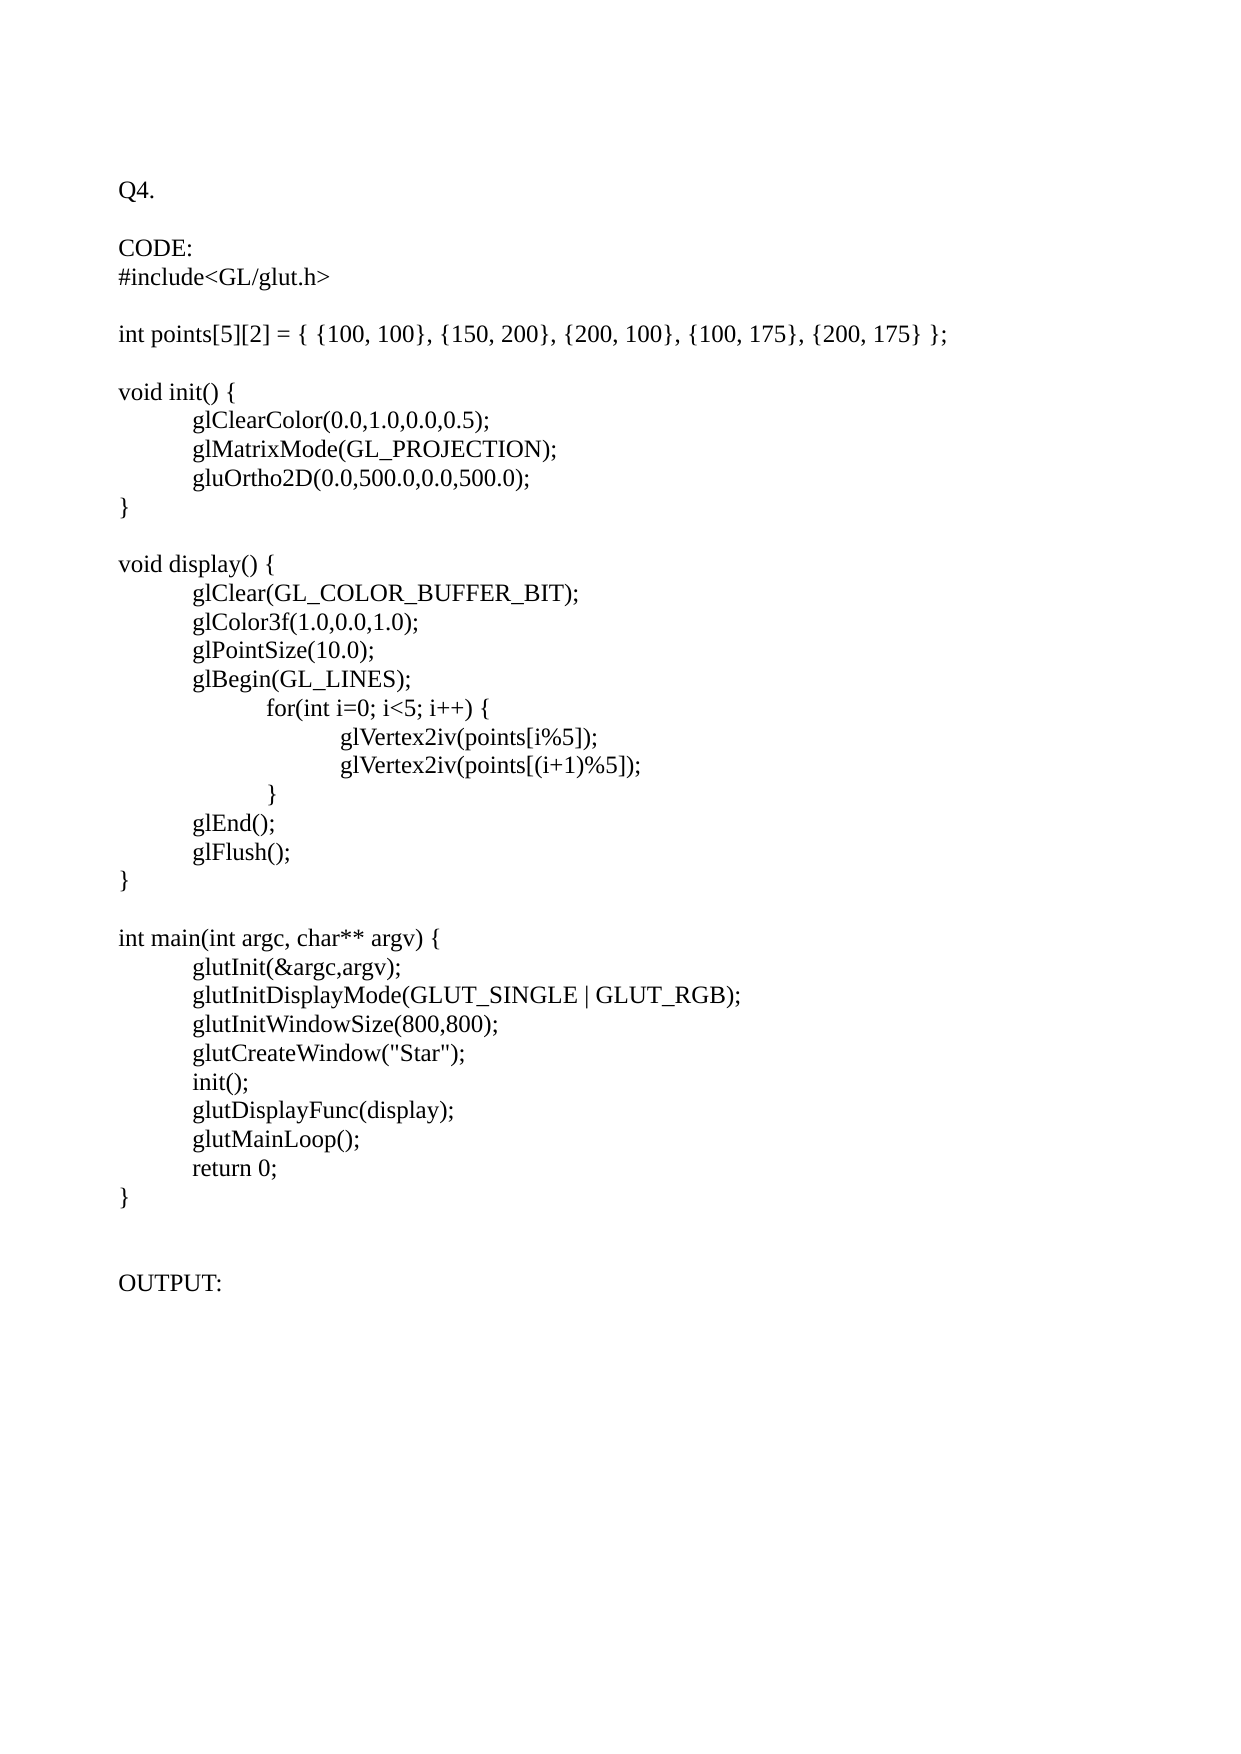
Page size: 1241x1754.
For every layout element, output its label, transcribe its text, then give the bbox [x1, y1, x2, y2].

text glBegin(GL_LINES); [118, 664, 1122, 693]
text glEnd(); [118, 808, 1122, 837]
text glutInitWindowSize(800,800); [118, 1009, 1122, 1038]
text void display() { [118, 549, 1122, 578]
text glVertex2iv(points[i%5]); [118, 722, 1122, 751]
text } [118, 492, 1122, 521]
text glutDisplayFunc(display); [118, 1096, 1122, 1124]
text int points[5][2] = { {100, 100}, {150, 200}, {200, 100}, {100, 175}, {200, 175} }; [118, 319, 1122, 348]
text CODE: [118, 233, 1122, 262]
text glFlush(); [118, 837, 1122, 866]
text } [118, 1182, 1122, 1211]
text for(int i=0; i<5; i++) { [118, 693, 1122, 722]
text gluOrtho2D(0.0,500.0,0.0,500.0); [118, 463, 1122, 492]
text glClearColor(0.0,1.0,0.0,0.5); [118, 406, 1122, 434]
text } [118, 779, 1122, 808]
text glutCreateWindow("Star"); [118, 1038, 1122, 1067]
text void init() { [118, 377, 1122, 406]
text glMatrixMode(GL_PROJECTION); [118, 434, 1122, 463]
text Q4. [118, 176, 1122, 204]
text glVertex2iv(points[(i+1)%5]); [118, 751, 1122, 779]
text glutInit(&argc,argv); [118, 952, 1122, 981]
text #include<GL/glut.h> [118, 262, 1122, 291]
text } [118, 866, 1122, 894]
text glutMainLoop(); [118, 1124, 1122, 1153]
text OUTPUT: [118, 1268, 1122, 1297]
text glPointSize(10.0); [118, 636, 1122, 664]
text init(); [118, 1067, 1122, 1096]
text int main(int argc, char** argv) { [118, 923, 1122, 952]
text return 0; [118, 1153, 1122, 1182]
text glClear(GL_COLOR_BUFFER_BIT); [118, 578, 1122, 607]
text glColor3f(1.0,0.0,1.0); [118, 607, 1122, 636]
text glutInitDisplayMode(GLUT_SINGLE | GLUT_RGB); [118, 981, 1122, 1009]
